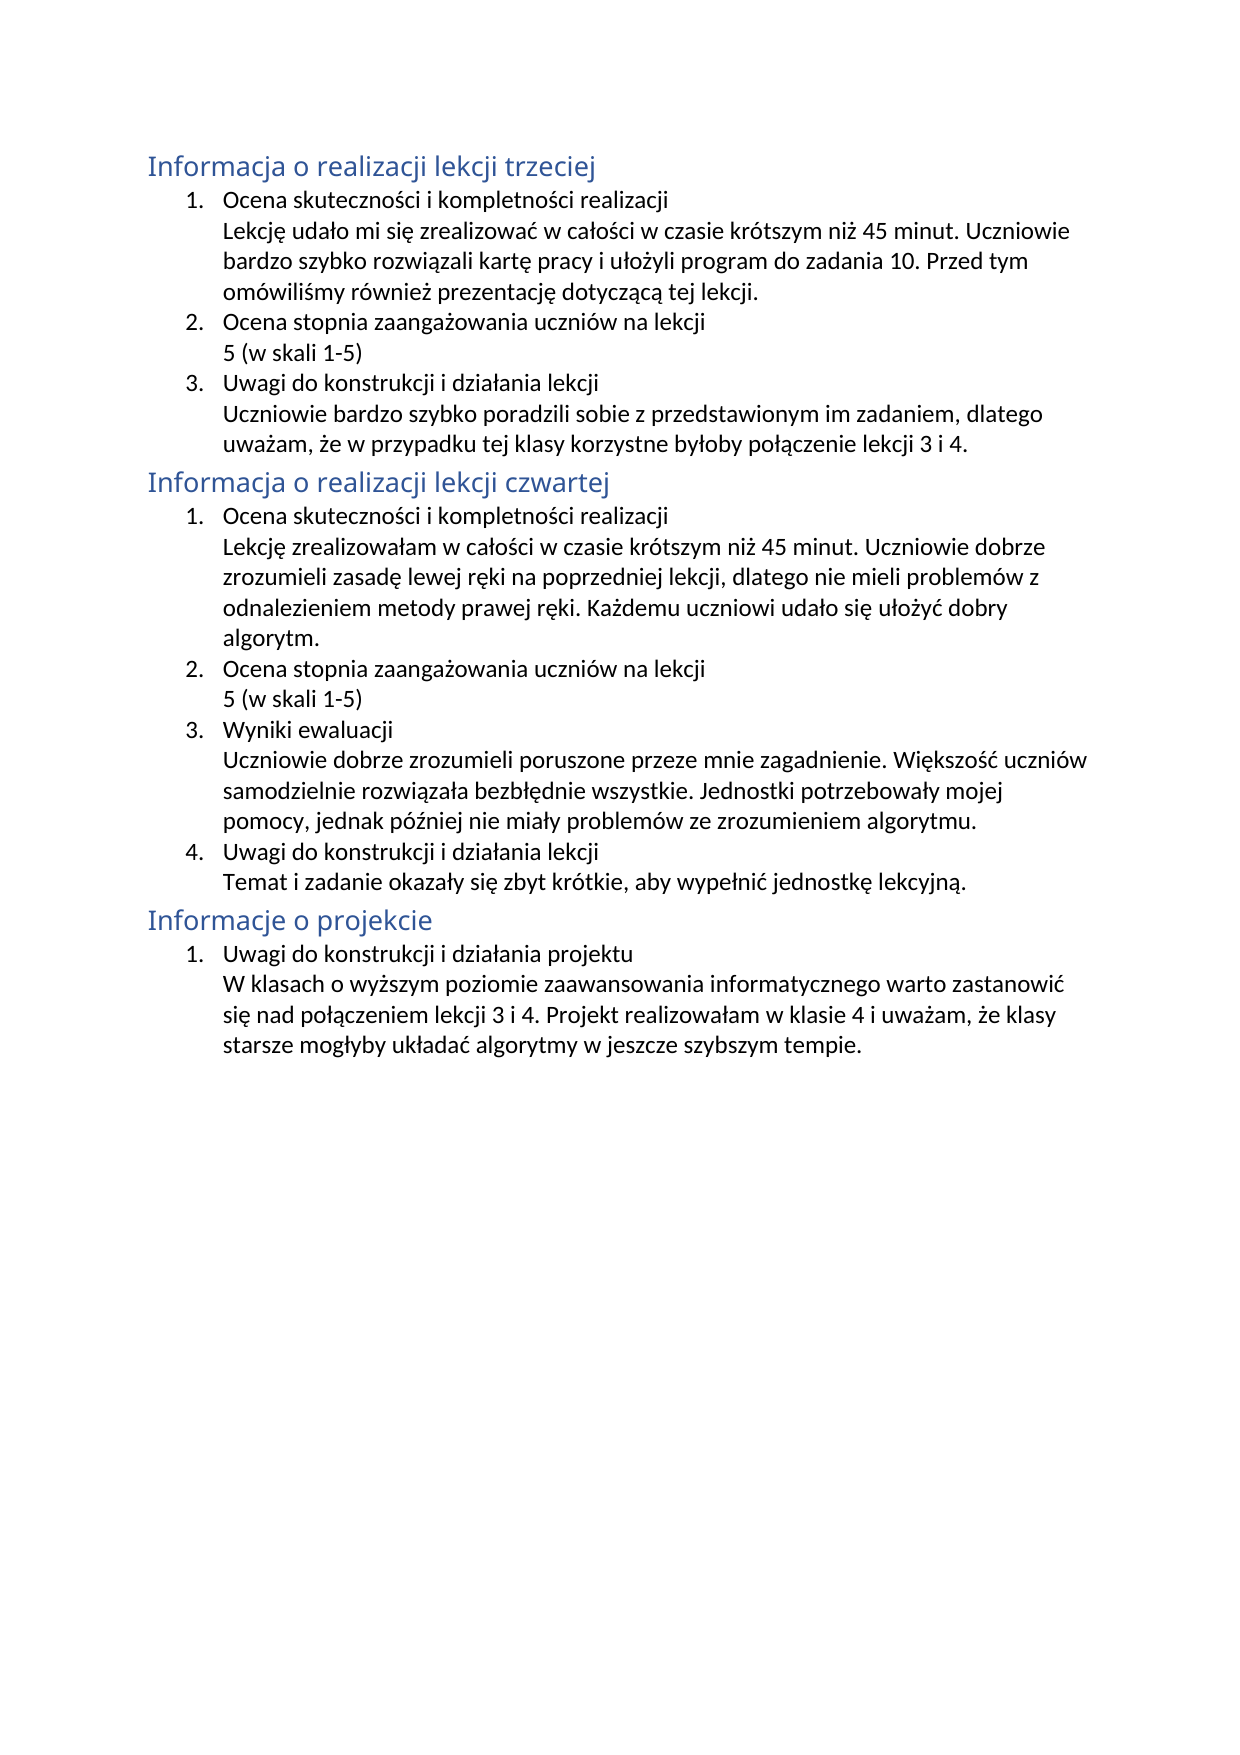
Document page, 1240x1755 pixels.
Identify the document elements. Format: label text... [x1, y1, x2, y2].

list Ocena stopnia zaangażowania uczniów na lekcji 5 (w skali 1-5) [185, 653, 1092, 714]
list Uwagi do konstrukcji i działania lekcji Temat i zadanie okazały się zbyt krótkie, aby wypełnić jednostkę lekcyjną. [185, 836, 1092, 897]
list Ocena stopnia zaangażowania uczniów na lekcji 5 (w skali 1-5) [185, 307, 1092, 368]
list Wyniki ewaluacji Uczniowie dobrze zrozumieli poruszone przeze mnie zagadnienie. Większość uczniów samodzielnie rozwiązała bezbłędnie wszystkie. Jednostki potrzebowały mojej pomocy, jednak później nie miały problemów ze zrozumieniem algorytmu. [185, 714, 1092, 836]
list Uwagi do konstrukcji i działania lekcji Uczniowie bardzo szybko poradzili sobie z przedstawionym im zadaniem, dlatego uważam, że w przypadku tej klasy korzystne byłoby połączenie lekcji 3 i 4. [185, 368, 1092, 459]
list Uwagi do konstrukcji i działania projektu W klasach o wyższym poziomie zaawansowania informatycznego warto zastanowić się nad połączeniem lekcji 3 i 4. Projekt realizowałam w klasie 4 i uważam, że klasy starsze mogłyby układać algorytmy w jeszcze szybszym tempie. [185, 938, 1092, 1060]
list Ocena skuteczności i kompletności realizacji Lekcję zrealizowałam w całości w czasie krótszym niż 45 minut. Uczniowie dobrze zrozumieli zasadę lewej ręki na poprzedniej lekcji, dlatego nie mieli problemów z odnalezieniem metody prawej ręki. Każdemu uczniowi udało się ułożyć dobry algorytm. [185, 500, 1092, 653]
subtitle Informacje o projekcie [148, 901, 1092, 938]
subtitle Informacja o realizacji lekcji trzeciej [148, 148, 1092, 184]
list Ocena skuteczności i kompletności realizacji Lekcję udało mi się zrealizować w całości w czasie krótszym niż 45 minut. Uczniowie bardzo szybko rozwiązali kartę pracy i ułożyli program do zadania 10. Przed tym omówiliśmy również prezentację dotyczącą tej lekcji. [185, 184, 1092, 307]
subtitle Informacja o realizacji lekcji czwartej [148, 463, 1092, 500]
